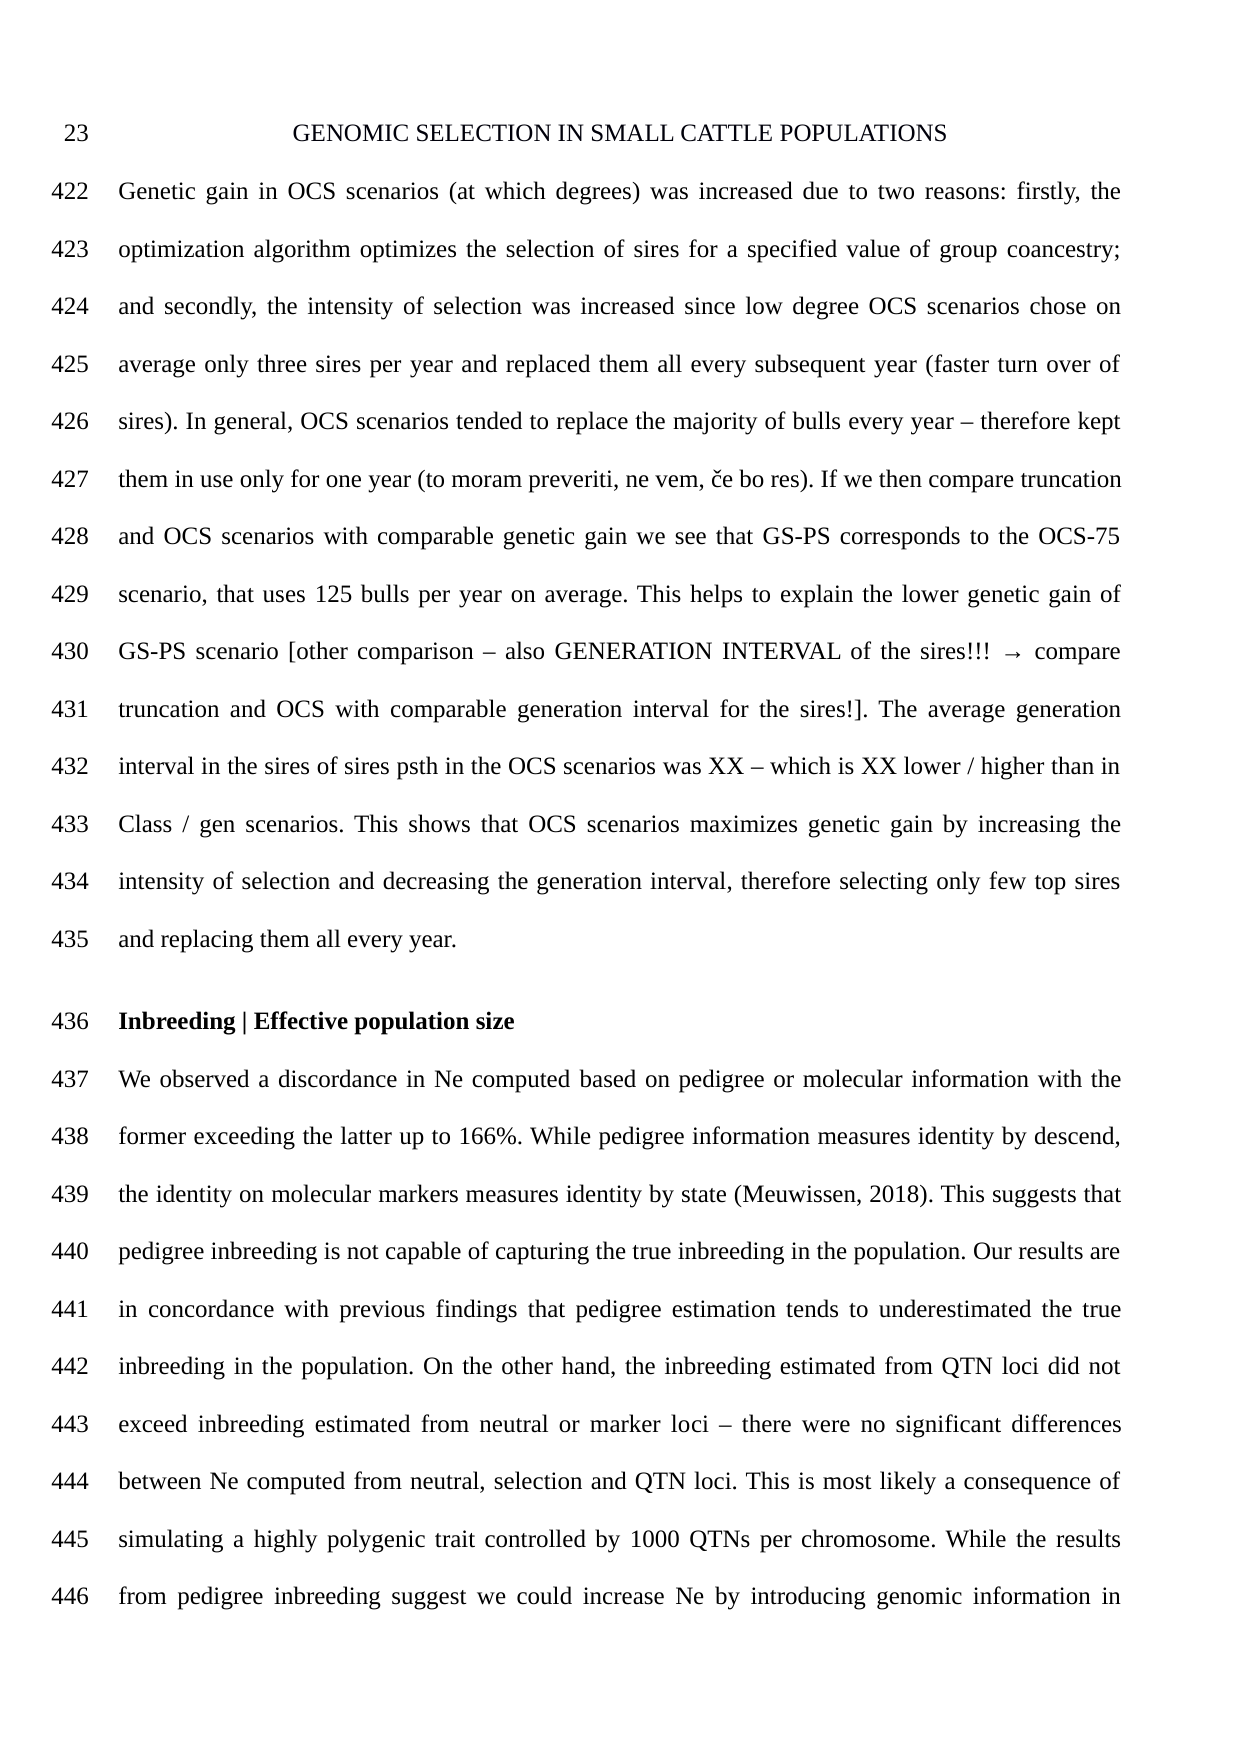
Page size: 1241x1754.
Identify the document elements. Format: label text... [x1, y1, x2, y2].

subtitle Inbreeding | Effective population size [118, 1006, 1122, 1035]
text We observed a discordance in Ne computed based on pedigree or molecular information with the former exceeding the latter up to 166%. While pedigree information measures identity by descend, the identity on molecular markers measures identity by state (Meuwissen, 2018). This suggests that pedigree inbreeding is not capable of capturing the true inbreeding in the population. Our results are in concordance with previous findings that pedigree estimation tends to underestimated the true inbreeding in the population. On the other hand, the inbreeding estimated from QTN loci did not exceed inbreeding estimated from neutral or marker loci – there were no significant differences between Ne computed from neutral, selection and QTN loci. This is most likely a consequence of simulating a highly polygenic trait controlled by 1000 QTNs per chromosome. While the results from pedigree inbreeding suggest we could increase Ne by introducing genomic information in [118, 1064, 1122, 1610]
text Genetic gain in OCS scenarios (at which degrees) was increased due to two reasons: firstly, the optimization algorithm optimizes the selection of sires for a specified value of group coancestry; and secondly, the intensity of selection was increased since low degree OCS scenarios chose on average only three sires per year and replaced them all every subsequent year (faster turn over of sires). In general, OCS scenarios tended to replace the majority of bulls every year – therefore kept them in use only for one year (to moram preveriti, ne vem, če bo res). If we then compare truncation and OCS scenarios with comparable genetic gain we see that GS-PS corresponds to the OCS-75 scenario, that uses 125 bulls per year on average. This helps to explain the lower genetic gain of GS-PS scenario [other comparison – also GENERATION INTERVAL of the sires!!! → compare truncation and OCS with comparable generation interval for the sires!]. The average generation interval in the sires of sires psth in the OCS scenarios was XX – which is XX lower / higher than in Class / gen scenarios. This shows that OCS scenarios maximizes genetic gain by increasing the intensity of selection and decreasing the generation interval, therefore selecting only few top sires and replacing them all every year. [118, 176, 1122, 953]
